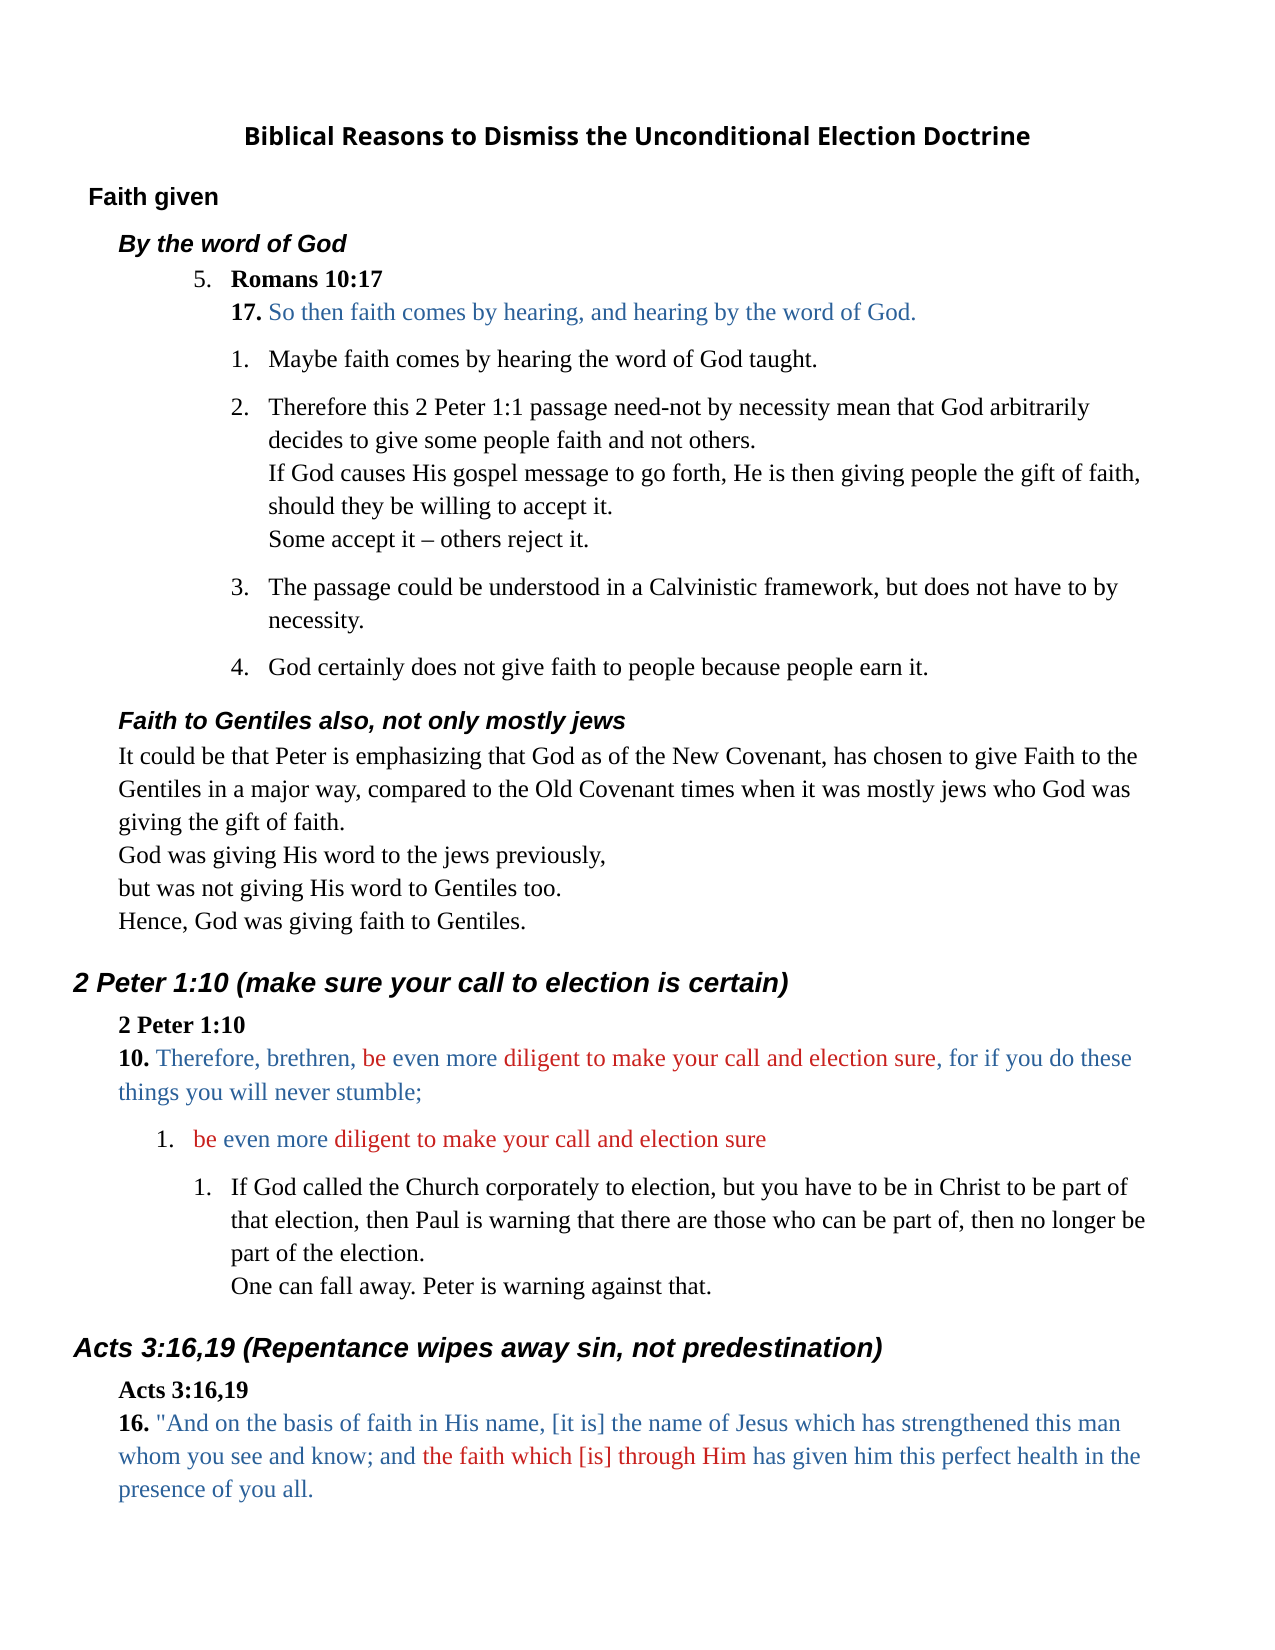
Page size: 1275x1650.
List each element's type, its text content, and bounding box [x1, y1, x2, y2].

subtitle Faith given [88, 182, 1157, 210]
list God certainly does not give faith to people because people earn it. [231, 652, 1157, 681]
text It could be that Peter is emphasizing that God as of the New Covenant, has chosen to give Faith to the Gentiles in a major way, compared to the Old Covenant times when it was mostly jews who God was giving the gift of faith. God was giving His word to the jews previously, but was not giving His word to Gentiles too. Hence, God was giving faith to Gentiles. [118, 741, 1157, 935]
list If God called the Church corporately to election, but you have to be in Christ to be part of that election, then Paul is warning that there are those who can be part of, then no longer be part of the election. One can fall away. Peter is warning against that. [193, 1172, 1157, 1299]
subtitle By the word of God [118, 229, 1157, 257]
list The passage could be understood in a Calvinistic framework, but does not have to by necessity. [231, 572, 1157, 633]
subtitle Faith to Gentiles also, not only mostly jews [118, 706, 1157, 735]
subtitle 2 Peter 1:10 (make sure your call to election is certain) [73, 966, 1157, 998]
text Acts 3:16,19 16. "And on the basis of faith in His name, [it is] the name of Jesus which has strengthened this man whom you see and know; and the faith which [is] through Him has given him this perfect health in the presence of you all. [118, 1375, 1157, 1503]
text 2 Peter 1:10 10. Therefore, brethren, be even more diligent to make your call and election sure, for if you do these things you will never stumble; [118, 1011, 1157, 1105]
list Romans 10:17 17. So then faith comes by hearing, and hearing by the word of God. [193, 264, 1157, 326]
list be even more diligent to make your call and election sure [156, 1124, 1157, 1153]
subtitle Acts 3:16,19 (Repentance wipes away sin, not predestination) [73, 1331, 1157, 1363]
list Maybe faith comes by hearing the word of God taught. [231, 344, 1157, 373]
list Therefore this 2 Peter 1:1 passage need-not by necessity mean that God arbitrarily decides to give some people faith and not others. If God causes His gospel message to go forth, He is then giving people the gift of faith, should they be willing to accept it. Some accept it – others reject it. [231, 392, 1157, 553]
